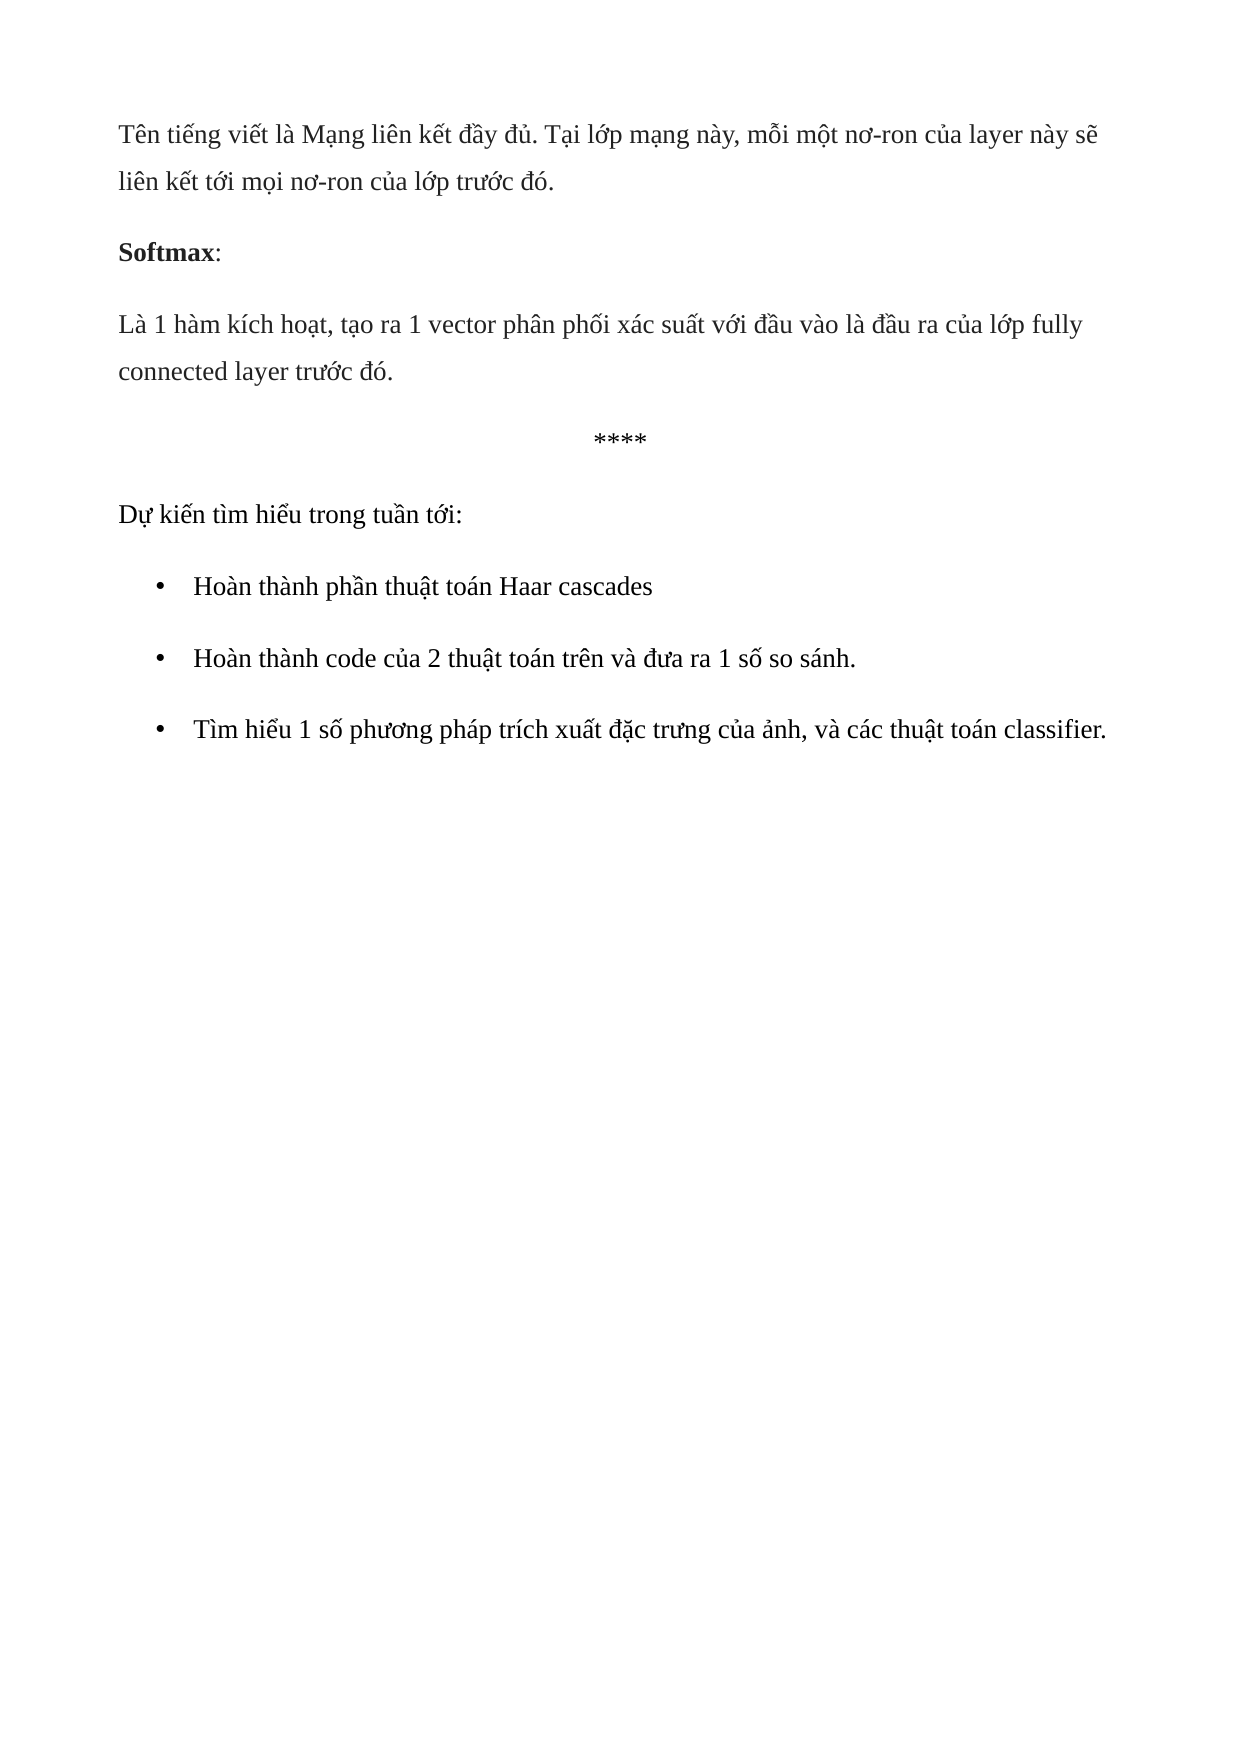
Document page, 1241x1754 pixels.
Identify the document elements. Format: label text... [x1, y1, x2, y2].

list Hoàn thành code của 2 thuật toán trên và đưa ra 1 số so sánh. [156, 642, 1122, 673]
text Dự kiến tìm hiểu trong tuần tới: [118, 498, 1122, 529]
text Tên tiếng viết là Mạng liên kết đầy đủ. Tại lớp mạng này, mỗi một nơ-ron của layer này sẽ liên kết tới mọi nơ-ron của lớp trước đó. [118, 118, 1122, 196]
text Softmax: [118, 236, 1122, 268]
list Tìm hiểu 1 số phương pháp trích xuất đặc trưng của ảnh, và các thuật toán classifier. [156, 713, 1122, 745]
text **** [118, 426, 1122, 458]
list Hoàn thành phần thuật toán Haar cascades [156, 570, 1122, 601]
text Là 1 hàm kích hoạt, tạo ra 1 vector phân phối xác suất với đầu vào là đầu ra của lớp fully connected layer trước đó. [118, 308, 1122, 386]
